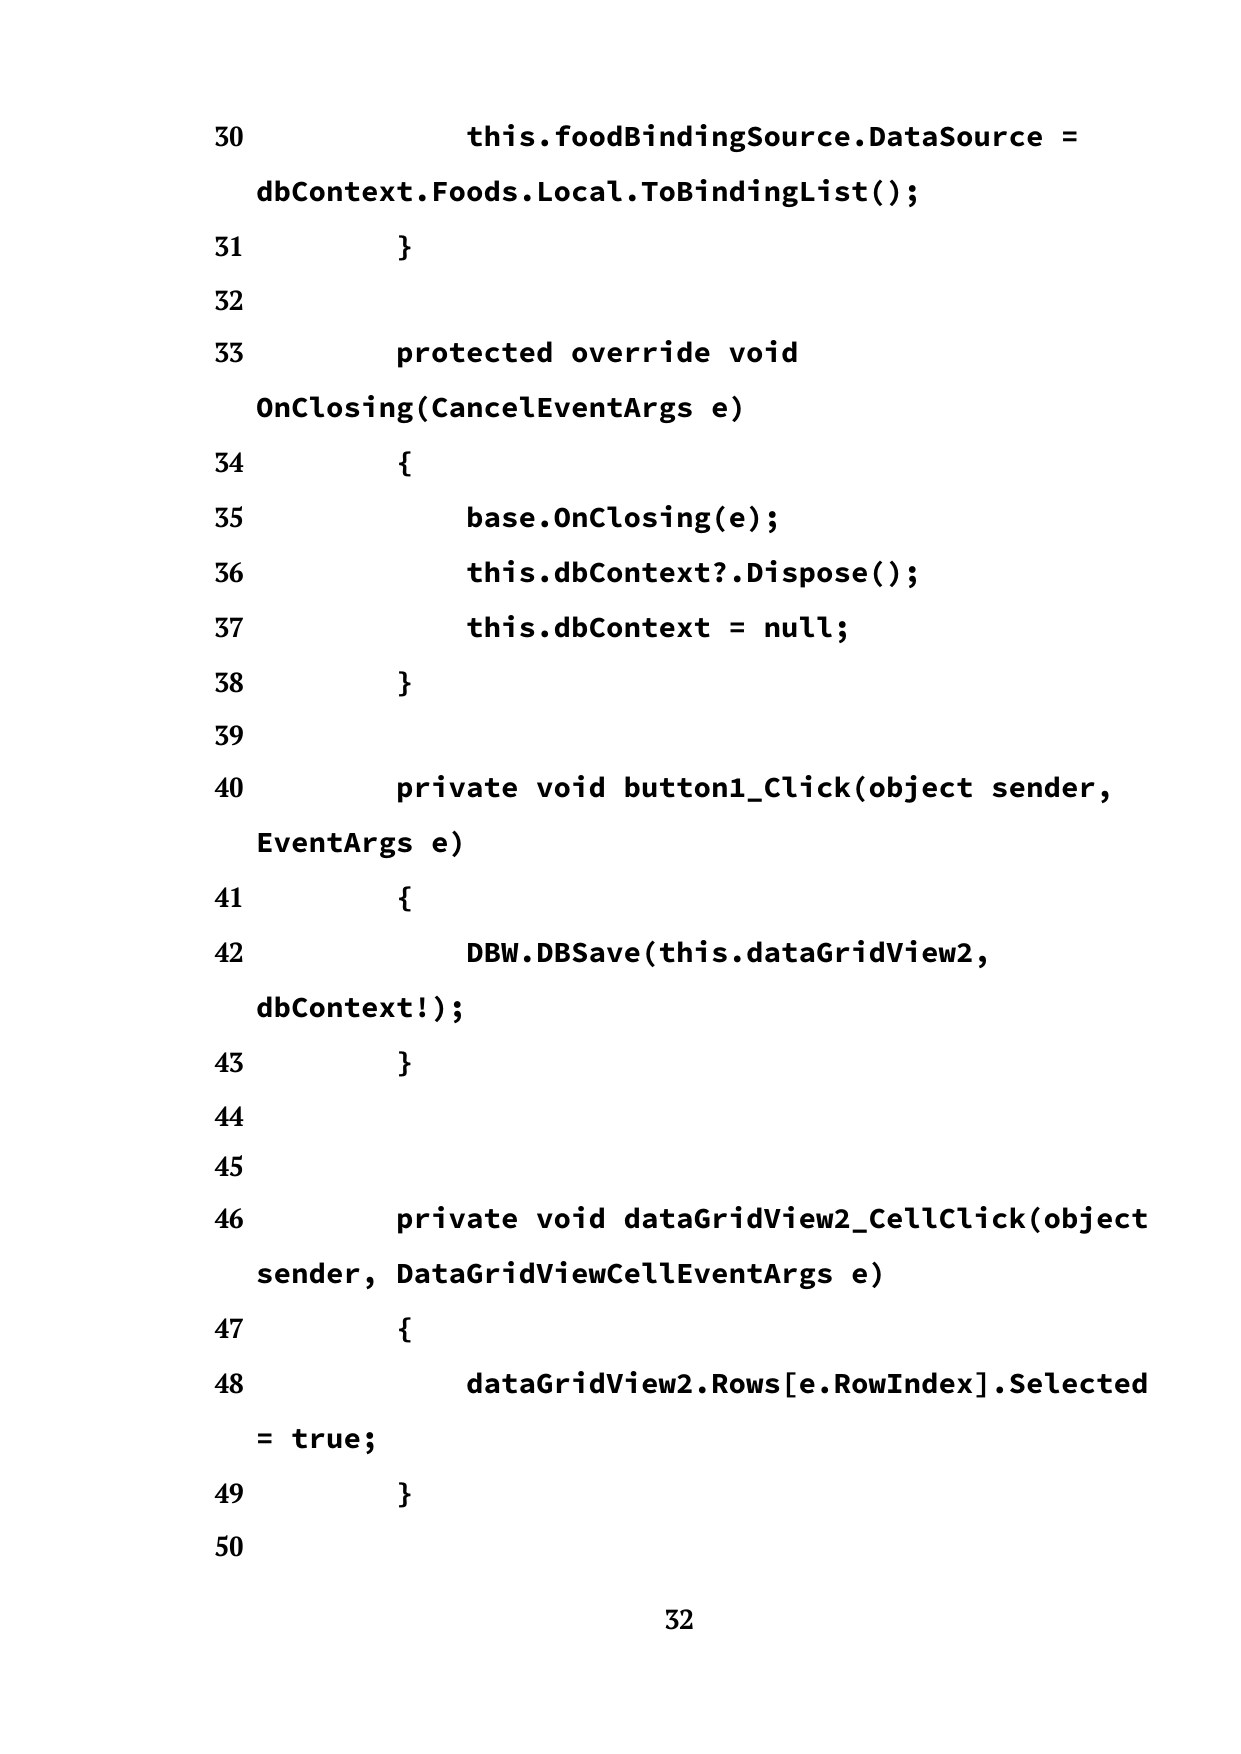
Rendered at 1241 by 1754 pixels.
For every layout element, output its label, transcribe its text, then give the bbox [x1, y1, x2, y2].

list private void dataGridView2_CellClick(object sender, DataGridViewCellEventArgs e) [214, 1199, 1181, 1291]
list } [214, 228, 1181, 265]
list { [214, 879, 1181, 915]
list this.dbContext?.Dispose(); [214, 553, 1181, 590]
list { [214, 443, 1181, 480]
list dataGridView2.Rows[e.RowIndex].Selected = true; [214, 1364, 1181, 1456]
list } [214, 1044, 1181, 1080]
list } [214, 663, 1181, 700]
list base.OnClosing(e); [214, 498, 1181, 535]
list protected override void OnClosing(CancelEventArgs e) [214, 333, 1181, 425]
list this.foodBindingSource.DataSource = dbContext.Foods.Local.ToBindingList(); [214, 118, 1181, 210]
list this.dbContext = null; [214, 608, 1181, 645]
list private void button1_Click(object sender, EventArgs e) [214, 769, 1181, 860]
list } [214, 1474, 1181, 1511]
list DBW.DBSave(this.dataGridView2, dbContext!); [214, 934, 1181, 1025]
list { [214, 1309, 1181, 1346]
